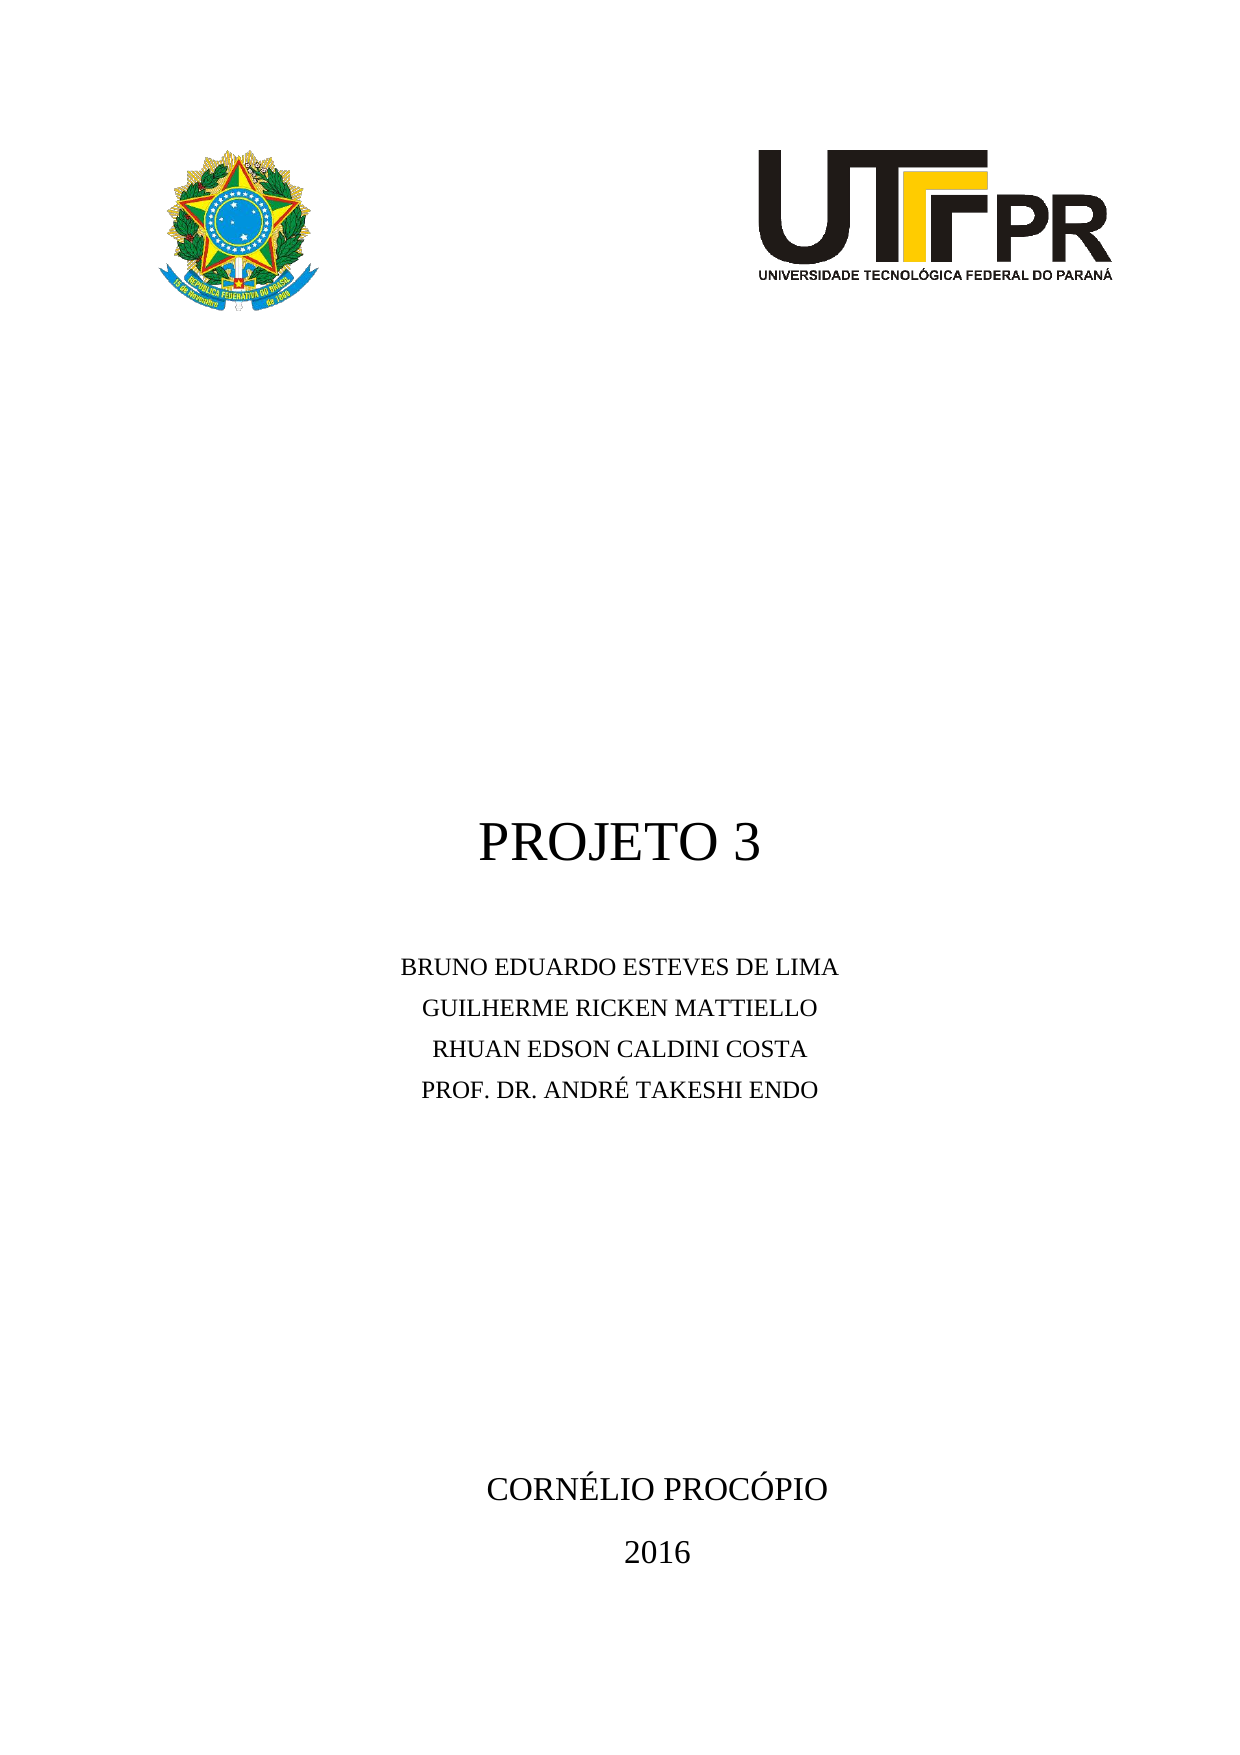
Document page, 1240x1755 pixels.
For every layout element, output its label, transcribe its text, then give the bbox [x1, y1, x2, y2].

text RHUAN EDSON CALDINI COSTA [150, 1034, 1089, 1063]
text CORNÉLIO PROCÓPIO [150, 1469, 1089, 1508]
text PROF. DR. ANDRÉ TAKESHI ENDO [150, 1076, 1089, 1104]
text BRUNO EDUARDO ESTEVES DE LIMA [150, 952, 1089, 981]
text 2016 [150, 1533, 1089, 1571]
text GUILHERME RICKEN MATTIELLO [150, 993, 1089, 1022]
text PROJETO 3 [150, 808, 1089, 873]
